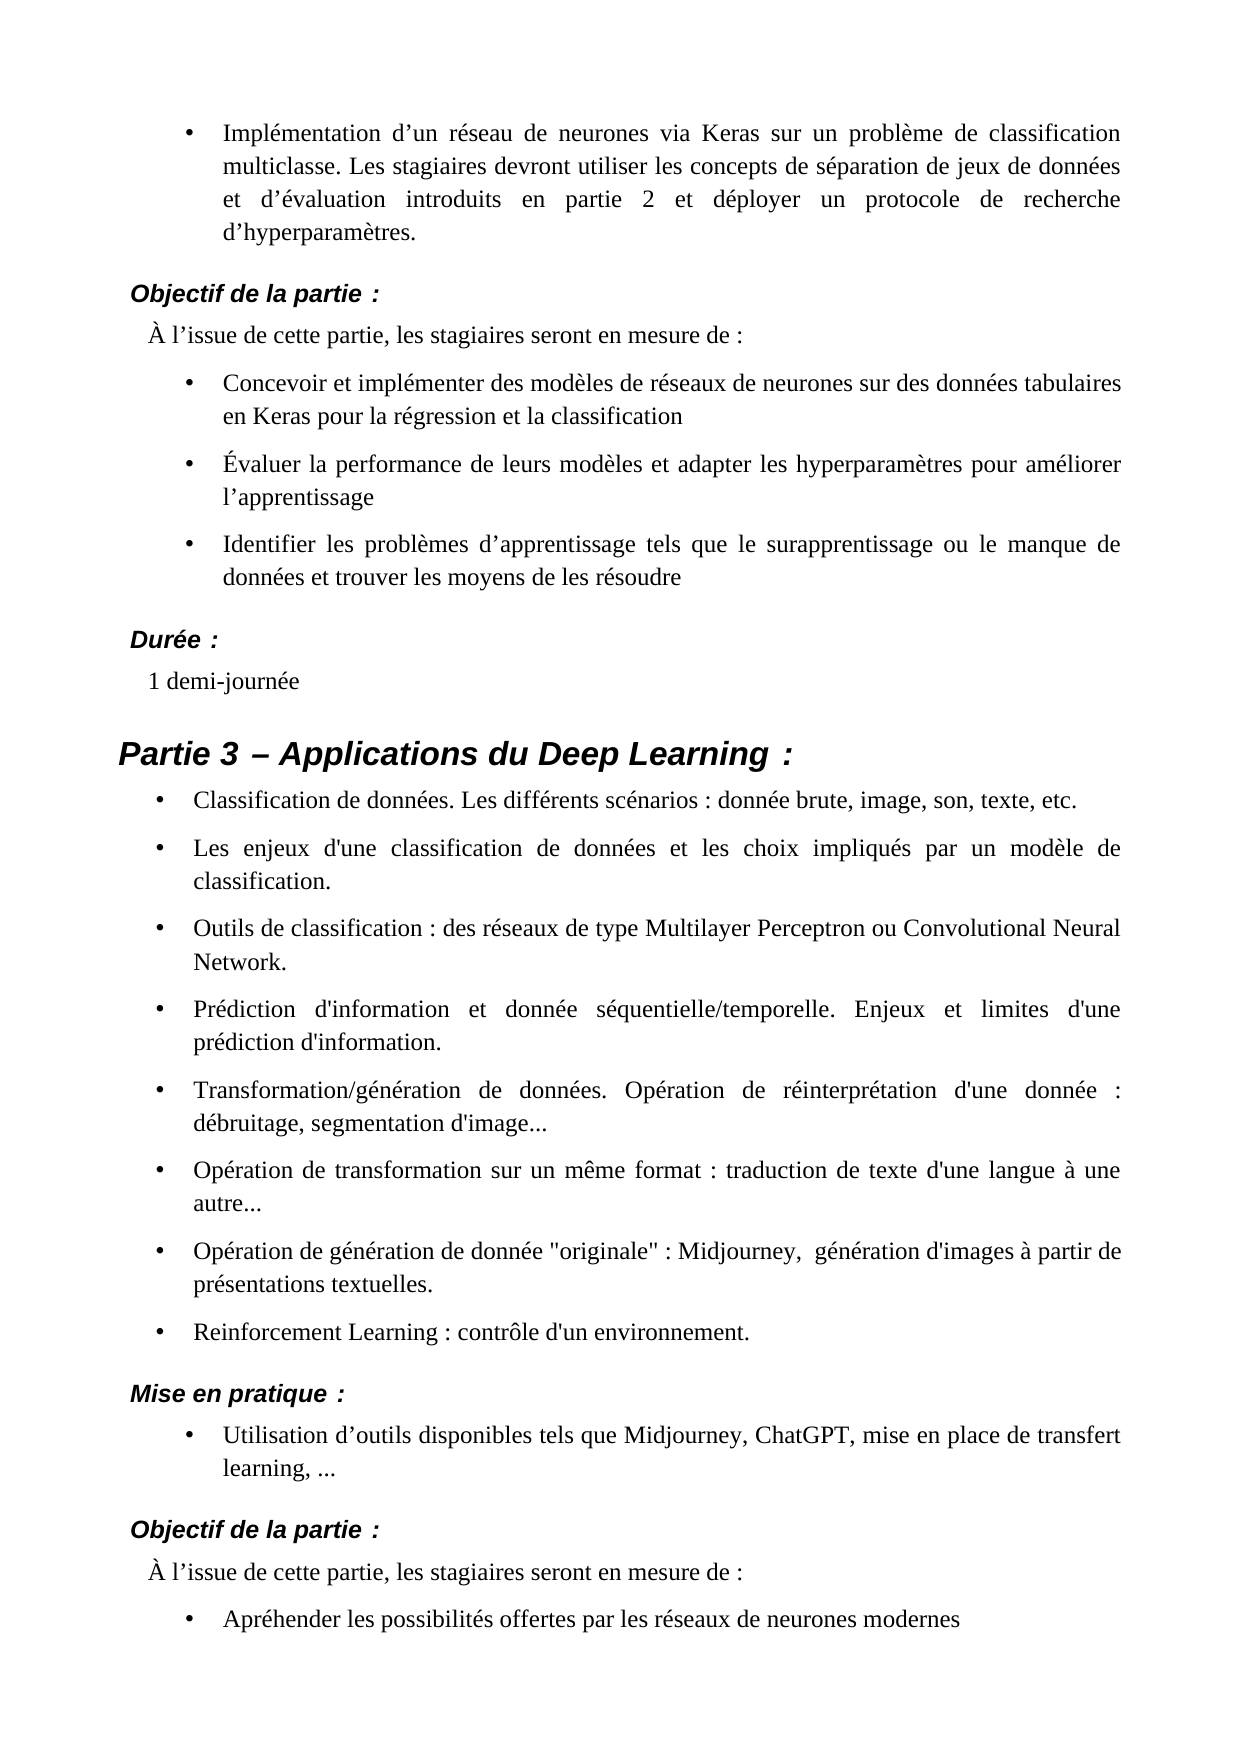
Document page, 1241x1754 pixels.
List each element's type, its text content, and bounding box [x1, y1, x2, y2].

list Prédiction d'information et donnée séquentielle/temporelle. Enjeux et limites d'une prédiction d'information. [156, 994, 1122, 1056]
list Apréhender les possibilités offertes par les réseaux de neurones modernes [185, 1604, 1122, 1633]
text À l’issue de cette partie, les stagiaires seront en mesure de : [148, 1557, 1122, 1585]
list Opération de transformation sur un même format : traduction de texte d'une langue à une autre... [156, 1155, 1122, 1217]
subtitle Durée : [130, 625, 1110, 653]
subtitle Partie 3 – Applications du Deep Learning : [118, 734, 1122, 773]
text 1 demi-journée [148, 666, 1122, 695]
list Les enjeux d'une classification de données et les choix impliqués par un modèle de classification. [156, 833, 1122, 895]
list Opération de génération de donnée "originale" : Midjourney, génération d'images à partir de présentations textuelles. [156, 1236, 1122, 1298]
list Classification de données. Les différents scénarios : donnée brute, image, son, texte, etc. [156, 785, 1122, 814]
subtitle Objectif de la partie : [130, 279, 1110, 308]
list Transformation/génération de données. Opération de réinterprétation d'une donnée : débruitage, segmentation d'image... [156, 1075, 1122, 1137]
list Utilisation d’outils disponibles tels que Midjourney, ChatGPT, mise en place de transfert learning, ... [185, 1420, 1122, 1482]
text À l’issue de cette partie, les stagiaires seront en mesure de : [148, 321, 1122, 349]
list Identifier les problèmes d’apprentissage tels que le surapprentissage ou le manque de données et trouver les moyens de les résoudre [185, 529, 1122, 591]
subtitle Mise en pratique : [130, 1379, 1110, 1408]
list Implémentation d’un réseau de neurones via Keras sur un problème de classification multiclasse. Les stagiaires devront utiliser les concepts de séparation de jeux de données et d’évaluation introduits en partie 2 et déployer un protocole de recherche d’hyperparamètres. [185, 118, 1122, 246]
list Outils de classification : des réseaux de type Multilayer Perceptron ou Convolutional Neural Network. [156, 913, 1122, 975]
list Évaluer la performance de leurs modèles et adapter les hyperparamètres pour améliorer l’apprentissage [185, 449, 1122, 511]
list Reinforcement Learning : contrôle d'un environnement. [156, 1317, 1122, 1345]
subtitle Objectif de la partie : [130, 1515, 1110, 1544]
list Concevoir et implémenter des modèles de réseaux de neurones sur des données tabulaires en Keras pour la régression et la classification [185, 368, 1122, 430]
